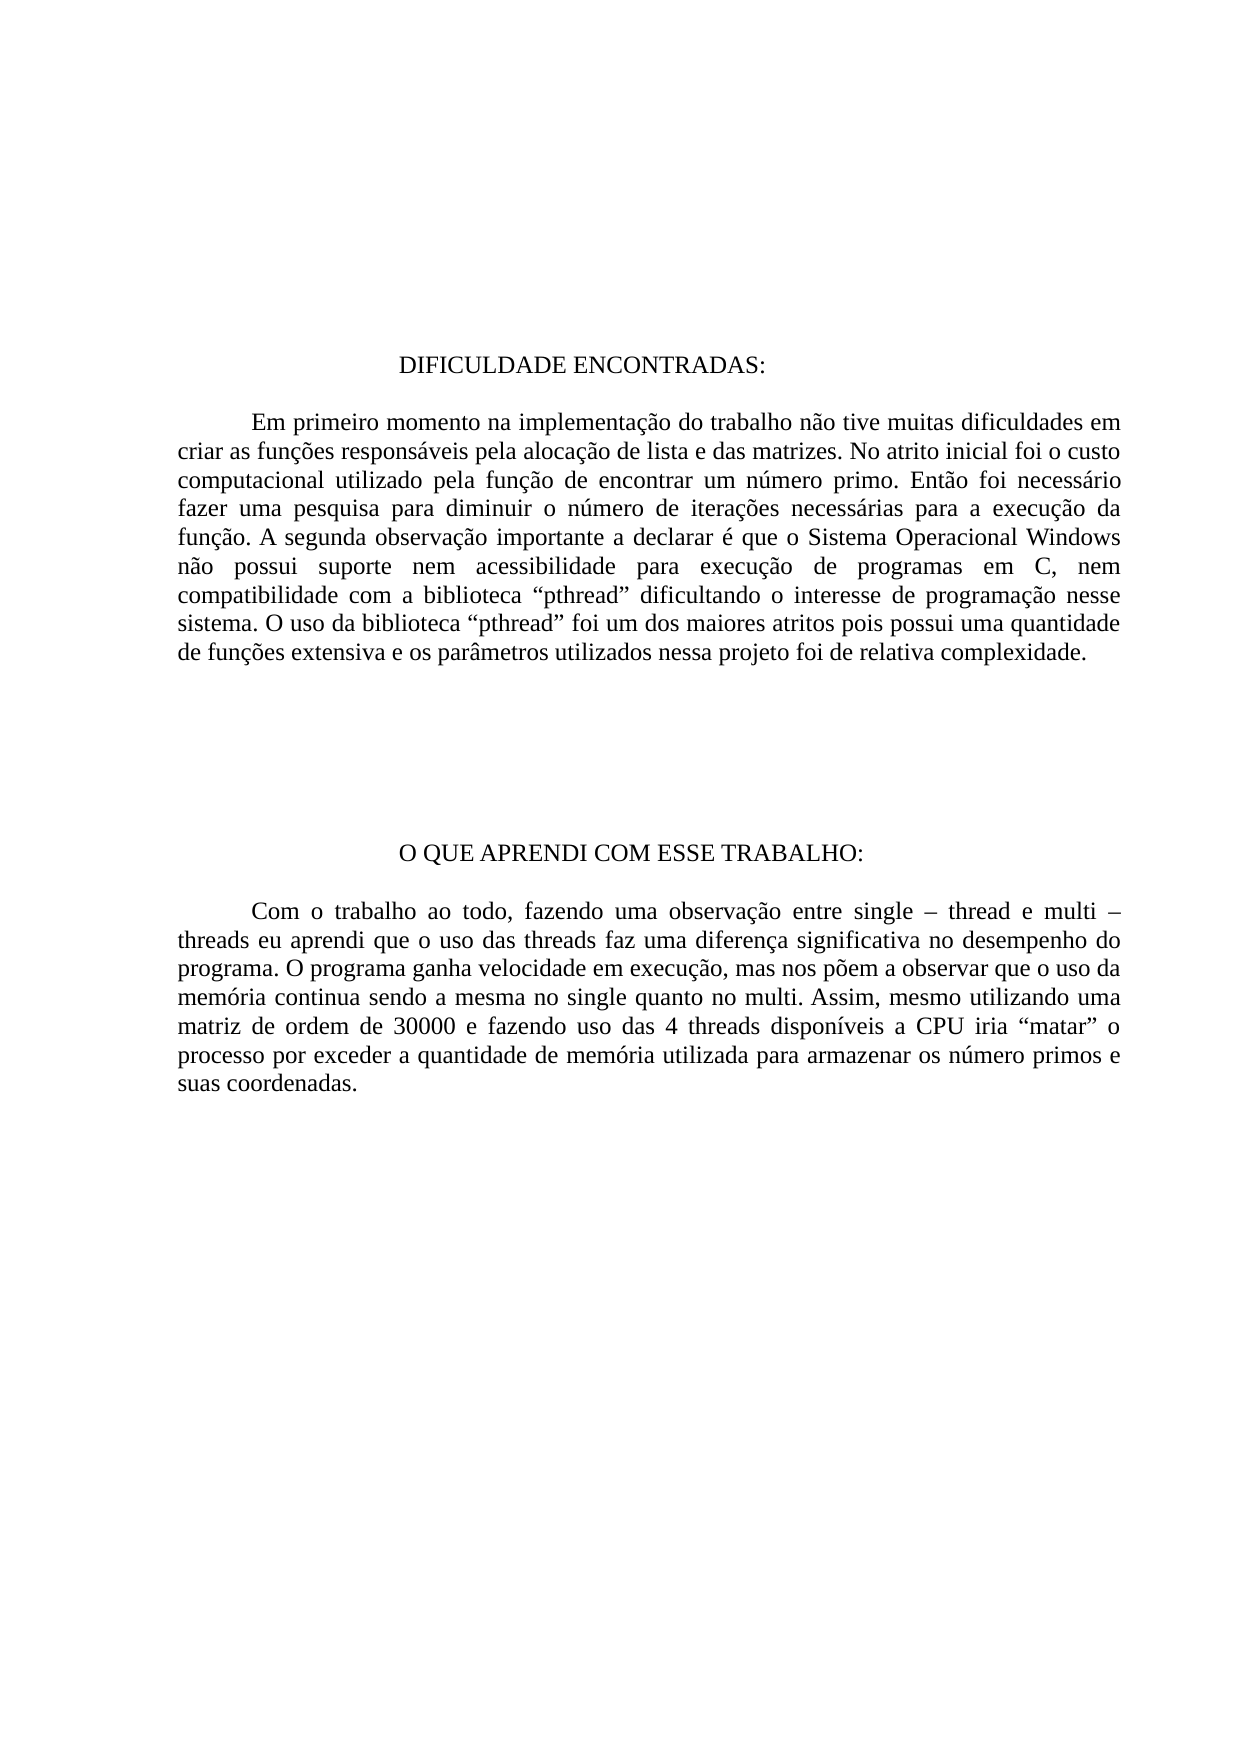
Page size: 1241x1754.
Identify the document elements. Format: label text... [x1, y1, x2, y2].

text O QUE APRENDI COM ESSE TRABALHO: [177, 838, 1122, 867]
text DIFICULDADE ENCONTRADAS: [177, 350, 1122, 378]
text Em primeiro momento na implementação do trabalho não tive muitas dificuldades em criar as funções responsáveis pela alocação de lista e das matrizes. No atrito inicial foi o custo computacional utilizado pela função de encontrar um número primo. Então foi necessário fazer uma pesquisa para diminuir o número de iterações necessárias para a execução da função. A segunda observação importante a declarar é que o Sistema Operacional Windows não possui suporte nem acessibilidade para execução de programas em C, nem compatibilidade com a biblioteca “pthread” dificultando o interesse de programação nesse sistema. O uso da biblioteca “pthread” foi um dos maiores atritos pois possui uma quantidade de funções extensiva e os parâmetros utilizados nessa projeto foi de relativa complexidade. [177, 407, 1122, 666]
text Com o trabalho ao todo, fazendo uma observação entre single – thread e multi – threads eu aprendi que o uso das threads faz uma diferença significativa no desempenho do programa. O programa ganha velocidade em execução, mas nos põem a observar que o uso da memória continua sendo a mesma no single quanto no multi. Assim, mesmo utilizando uma matriz de ordem de 30000 e fazendo uso das 4 threads disponíveis a CPU iria “matar” o processo por exceder a quantidade de memória utilizada para armazenar os número primos e suas coordenadas. [177, 896, 1122, 1097]
